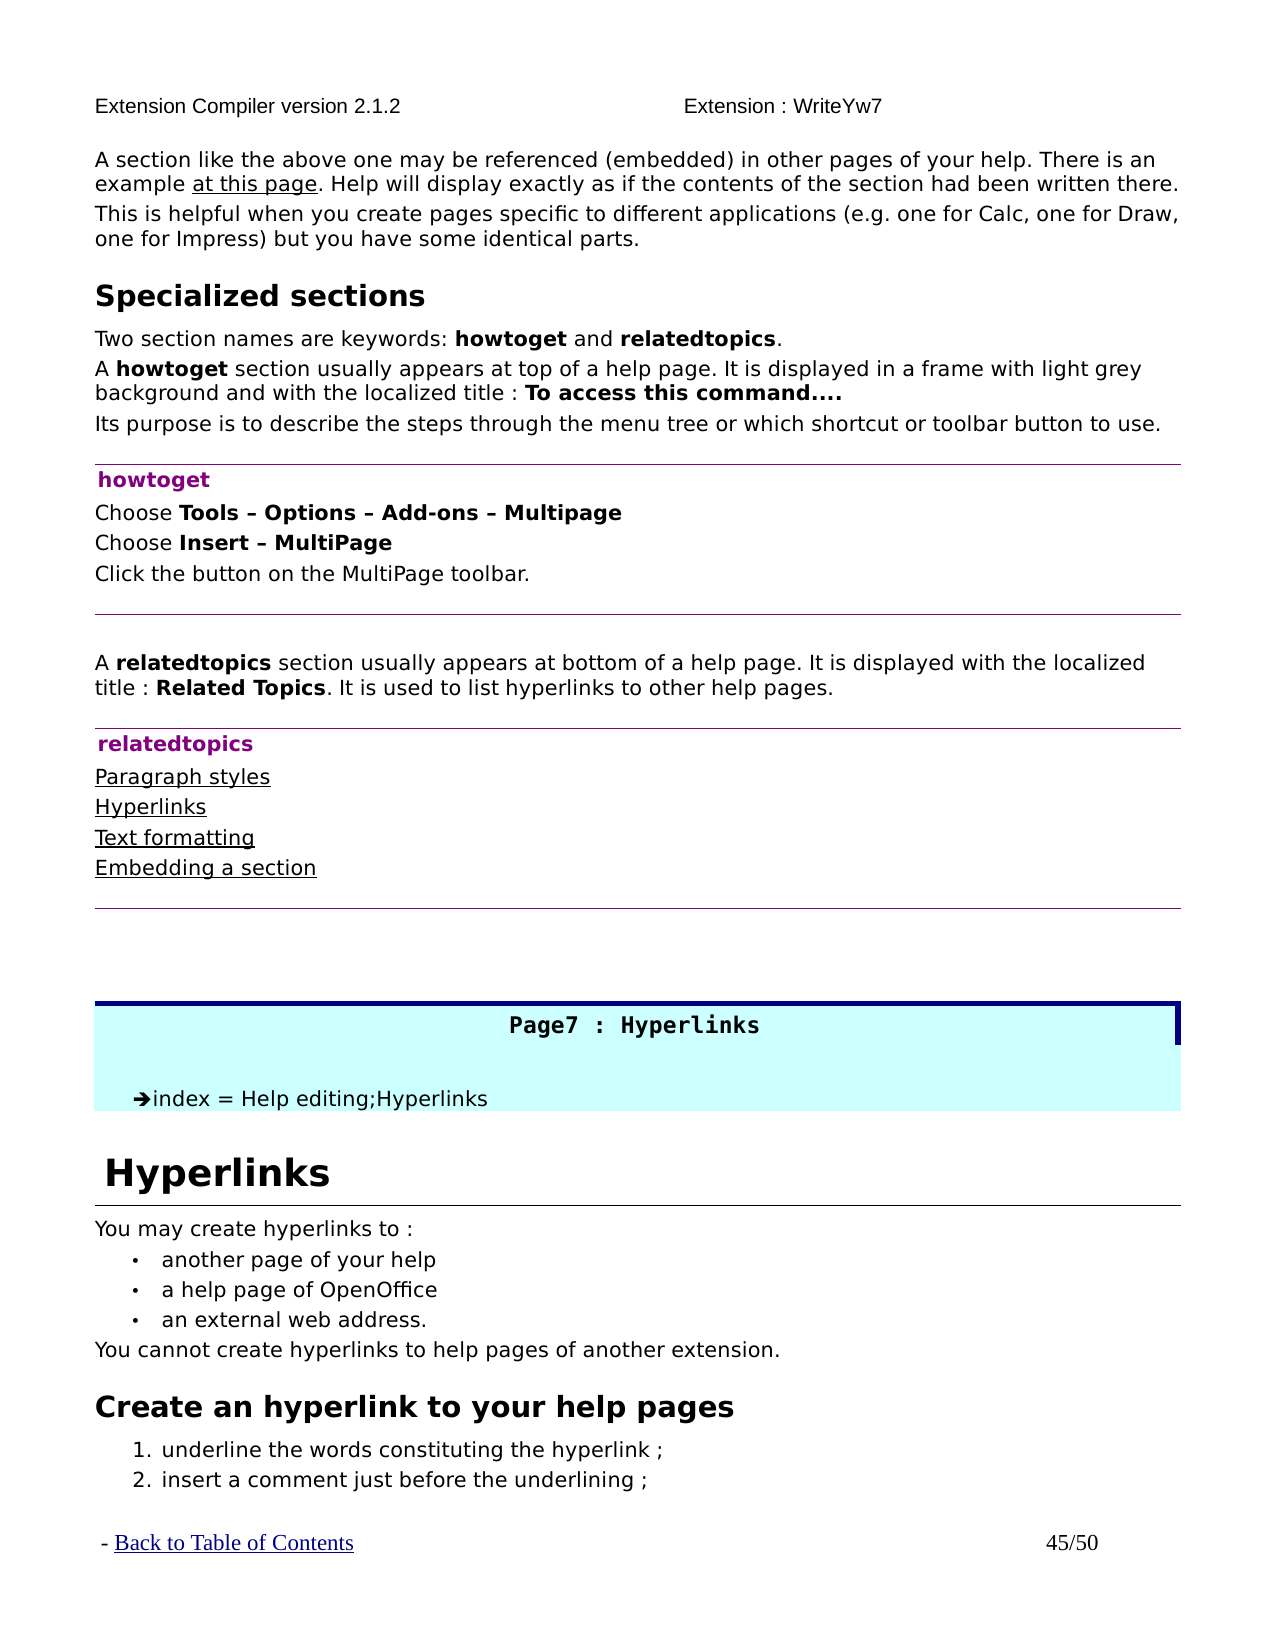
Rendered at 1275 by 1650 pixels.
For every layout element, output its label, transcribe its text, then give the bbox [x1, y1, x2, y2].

list index = Help editing;Hyperlinks [94, 1087, 1181, 1111]
text Embedding a section [94, 856, 1181, 880]
text A relatedtopics section usually appears at bottom of a help page. It is displayed with the localized title : Related Topics. It is used to list hyperlinks to other help pages. [94, 651, 1181, 700]
text A howtoget section usually appears at top of a help page. It is displayed in a frame with light grey background and with the localized title : To access this command.... [94, 357, 1181, 406]
list another page of your help [132, 1247, 1181, 1272]
text Page7 : Hyperlinks [94, 1002, 1175, 1045]
text Click the button on the MultiPage toolbar. [94, 562, 1181, 586]
text Its purpose is to describe the steps through the menu tree or which shortcut or toolbar button to use. [94, 412, 1181, 436]
text You cannot create hyperlinks to help pages of another extension. [94, 1338, 1181, 1363]
text Choose Tools – Options – Add-ons – Multipage [94, 501, 1181, 525]
text howtoget [94, 465, 1181, 495]
list insert a comment just before the underlining ; [132, 1468, 1181, 1493]
list a help page of OpenOffice [132, 1278, 1181, 1302]
text Hyperlinks [94, 795, 1181, 819]
text Two section names are keywords: howtoget and relatedtopics. [94, 326, 1181, 351]
text This is helpful when you create pages specific to different applications (e.g. one for Calc, one for Draw, one for Impress) but you have some identical parts. [94, 202, 1181, 251]
text Hyperlinks [94, 1142, 1181, 1205]
text Text formatting [94, 825, 1181, 850]
list an external web address. [132, 1308, 1181, 1333]
text Paragraph styles [94, 765, 1181, 789]
text Create an hyperlink to your help pages [94, 1391, 1181, 1424]
text A section like the above one may be referenced (embedded) in other pages of your help. There is an example at this page. Help will display exactly as if the contents of the section had been written there. [94, 147, 1181, 196]
text You may create hyperlinks to : [94, 1217, 1181, 1242]
list underline the words constituting the hyperlink ; [132, 1438, 1181, 1463]
text relatedtopics [94, 729, 1181, 759]
text Specialized sections [94, 279, 1181, 313]
text Choose Insert – MultiPage [94, 531, 1181, 556]
